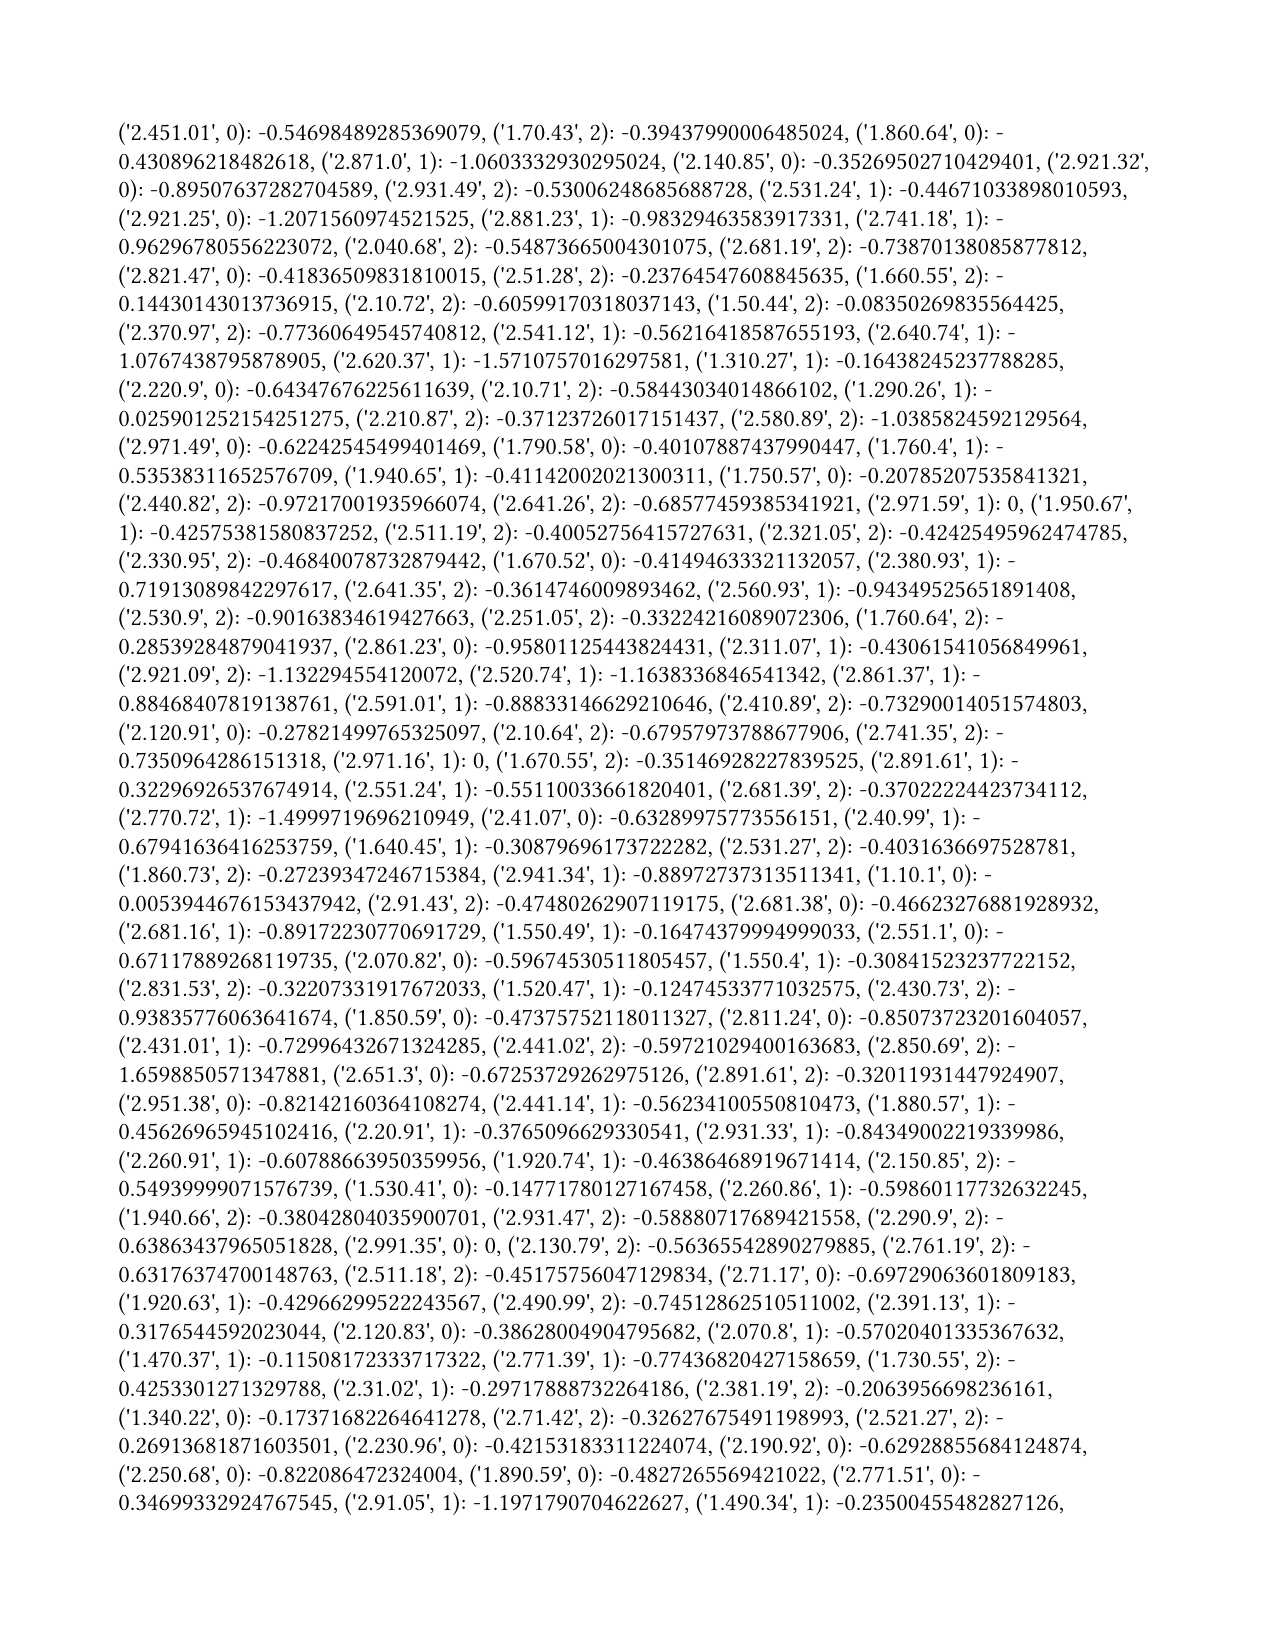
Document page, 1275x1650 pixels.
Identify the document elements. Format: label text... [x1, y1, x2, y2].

text ('2.451.01', 0): -0.54698489285369079, ('1.70.43', 2): -0.39437990006485024, ('1.860.64', 0): -0.430896218482618, ('2.871.0', 1): -1.0603332930295024, ('2.140.85', 0): -0.35269502710429401, ('2.921.32', 0): -0.89507637282704589, ('2.931.49', 2): -0.53006248685688728, ('2.531.24', 1): -0.44671033898010593, ('2.921.25', 0): -1.2071560974521525, ('2.881.23', 1): -0.98329463583917331, ('2.741.18', 1): -0.96296780556223072, ('2.040.68', 2): -0.54873665004301075, ('2.681.19', 2): -0.73870138085877812, ('2.821.47', 0): -0.41836509831810015, ('2.51.28', 2): -0.23764547608845635, ('1.660.55', 2): -0.14430143013736915, ('2.10.72', 2): -0.60599170318037143, ('1.50.44', 2): -0.08350269835564425, ('2.370.97', 2): -0.77360649545740812, ('2.541.12', 1): -0.56216418587655193, ('2.640.74', 1): -1.0767438795878905, ('2.620.37', 1): -1.5710757016297581, ('1.310.27', 1): -0.16438245237788285, ('2.220.9', 0): -0.64347676225611639, ('2.10.71', 2): -0.58443034014866102, ('1.290.26', 1): -0.025901252154251275, ('2.210.87', 2): -0.37123726017151437, ('2.580.89', 2): -1.0385824592129564, ('2.971.49', 0): -0.62242545499401469, ('1.790.58', 0): -0.40107887437990447, ('1.760.4', 1): -0.53538311652576709, ('1.940.65', 1): -0.41142002021300311, ('1.750.57', 0): -0.20785207535841321, ('2.440.82', 2): -0.97217001935966074, ('2.641.26', 2): -0.68577459385341921, ('2.971.59', 1): 0, ('1.950.67', 1): -0.42575381580837252, ('2.511.19', 2): -0.40052756415727631, ('2.321.05', 2): -0.42425495962474785, ('2.330.95', 2): -0.46840078732879442, ('1.670.52', 0): -0.41494633321132057, ('2.380.93', 1): -0.71913089842297617, ('2.641.35', 2): -0.3614746009893462, ('2.560.93', 1): -0.94349525651891408, ('2.530.9', 2): -0.90163834619427663, ('2.251.05', 2): -0.33224216089072306, ('1.760.64', 2): -0.28539284879041937, ('2.861.23', 0): -0.95801125443824431, ('2.311.07', 1): -0.43061541056849961, ('2.921.09', 2): -1.132294554120072, ('2.520.74', 1): -1.1638336846541342, ('2.861.37', 1): -0.88468407819138761, ('2.591.01', 1): -0.88833146629210646, ('2.410.89', 2): -0.73290014051574803, ('2.120.91', 0): -0.27821499765325097, ('2.10.64', 2): -0.67957973788677906, ('2.741.35', 2): -0.7350964286151318, ('2.971.16', 1): 0, ('1.670.55', 2): -0.35146928227839525, ('2.891.61', 1): -0.32296926537674914, ('2.551.24', 1): -0.55110033661820401, ('2.681.39', 2): -0.37022224423734112, ('2.770.72', 1): -1.4999719696210949, ('2.41.07', 0): -0.63289975773556151, ('2.40.99', 1): -0.67941636416253759, ('1.640.45', 1): -0.30879696173722282, ('2.531.27', 2): -0.4031636697528781, ('1.860.73', 2): -0.27239347246715384, ('2.941.34', 1): -0.88972737313511341, ('1.10.1', 0): -0.0053944676153437942, ('2.91.43', 2): -0.47480262907119175, ('2.681.38', 0): -0.46623276881928932, ('2.681.16', 1): -0.89172230770691729, ('1.550.49', 1): -0.16474379994999033, ('2.551.1', 0): -0.67117889268119735, ('2.070.82', 0): -0.59674530511805457, ('1.550.4', 1): -0.30841523237722152, ('2.831.53', 2): -0.32207331917672033, ('1.520.47', 1): -0.12474533771032575, ('2.430.73', 2): -0.93835776063641674, ('1.850.59', 0): -0.47375752118011327, ('2.811.24', 0): -0.85073723201604057, ('2.431.01', 1): -0.72996432671324285, ('2.441.02', 2): -0.59721029400163683, ('2.850.69', 2): -1.6598850571347881, ('2.651.3', 0): -0.67253729262975126, ('2.891.61', 2): -0.32011931447924907, ('2.951.38', 0): -0.82142160364108274, ('2.441.14', 1): -0.56234100550810473, ('1.880.57', 1): -0.45626965945102416, ('2.20.91', 1): -0.3765096629330541, ('2.931.33', 1): -0.84349002219339986, ('2.260.91', 1): -0.60788663950359956, ('1.920.74', 1): -0.46386468919671414, ('2.150.85', 2): -0.54939999071576739, ('1.530.41', 0): -0.14771780127167458, ('2.260.86', 1): -0.59860117732632245, ('1.940.66', 2): -0.38042804035900701, ('2.931.47', 2): -0.58880717689421558, ('2.290.9', 2): -0.63863437965051828, ('2.991.35', 0): 0, ('2.130.79', 2): -0.56365542890279885, ('2.761.19', 2): -0.63176374700148763, ('2.511.18', 2): -0.45175756047129834, ('2.71.17', 0): -0.69729063601809183, ('1.920.63', 1): -0.42966299522243567, ('2.490.99', 2): -0.74512862510511002, ('2.391.13', 1): -0.3176544592023044, ('2.120.83', 0): -0.38628004904795682, ('2.070.8', 1): -0.57020401335367632, ('1.470.37', 1): -0.11508172333717322, ('2.771.39', 1): -0.77436820427158659, ('1.730.55', 2): -0.4253301271329788, ('2.31.02', 1): -0.29717888732264186, ('2.381.19', 2): -0.2063956698236161, ('1.340.22', 0): -0.17371682264641278, ('2.71.42', 2): -0.32627675491198993, ('2.521.27', 2): -0.26913681871603501, ('2.230.96', 0): -0.42153183311224074, ('2.190.92', 0): -0.62928855684124874, ('2.250.68', 0): -0.822086472324004, ('1.890.59', 0): -0.4827265569421022, ('2.771.51', 0): -0.34699332924767545, ('2.91.05', 1): -1.1971790704622627, ('1.490.34', 1): -0.23500455482827126, [118, 118, 1157, 1517]
